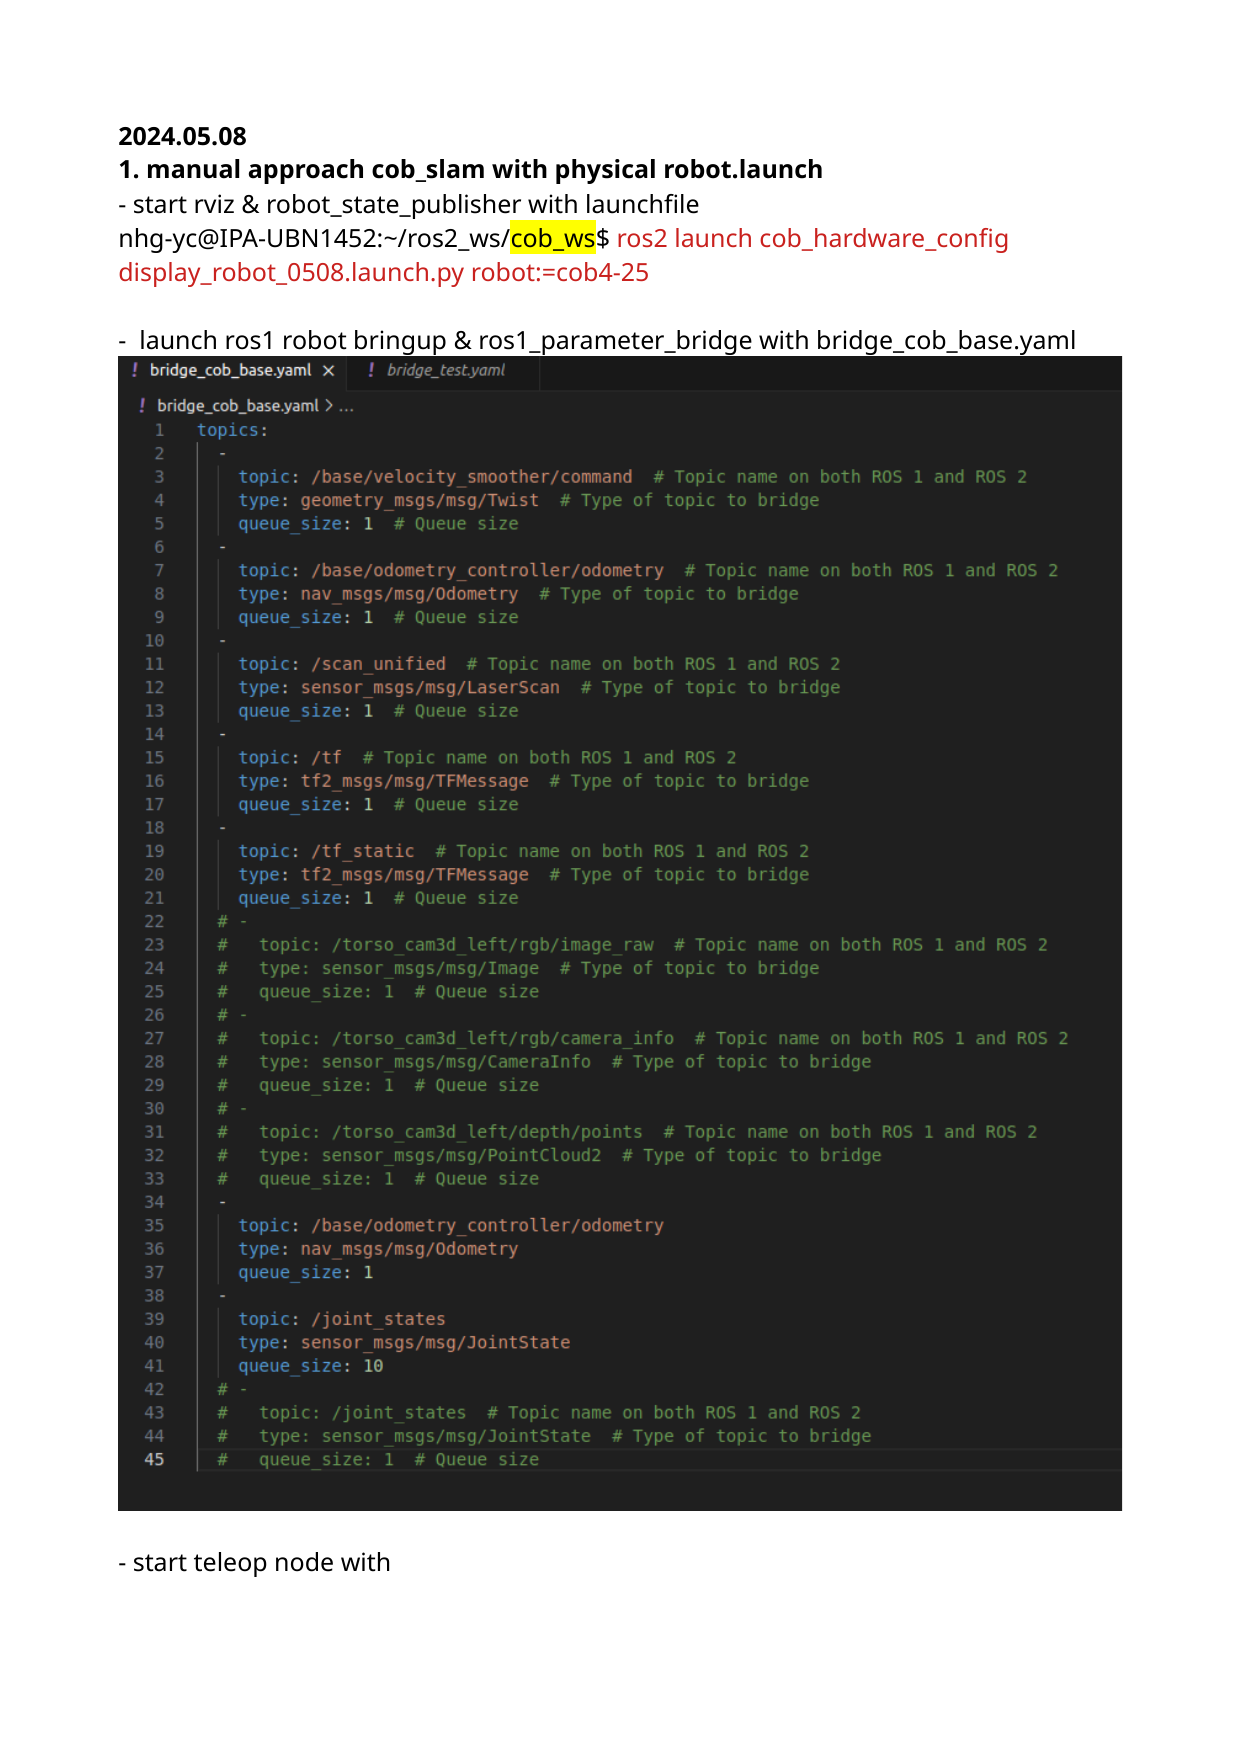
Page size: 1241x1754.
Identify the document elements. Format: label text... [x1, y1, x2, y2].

text nhg-yc@IPA-UBN1452:~/ros2_ws/cob_ws$ ros2 launch cob_hardware_config display_robot_0508.launch.py robot:=cob4-25 [118, 220, 1122, 288]
text 1. manual approach cob_slam with physical robot.launch [118, 152, 1122, 186]
text - start rviz & robot_state_publisher with launchfile [118, 186, 1122, 220]
text 2024.05.08 [118, 118, 1122, 152]
text - start teleop node with [118, 1544, 1122, 1579]
text - launch ros1 robot bringup & ros1_parameter_bridge with bridge_cob_base.yaml [118, 322, 1122, 356]
